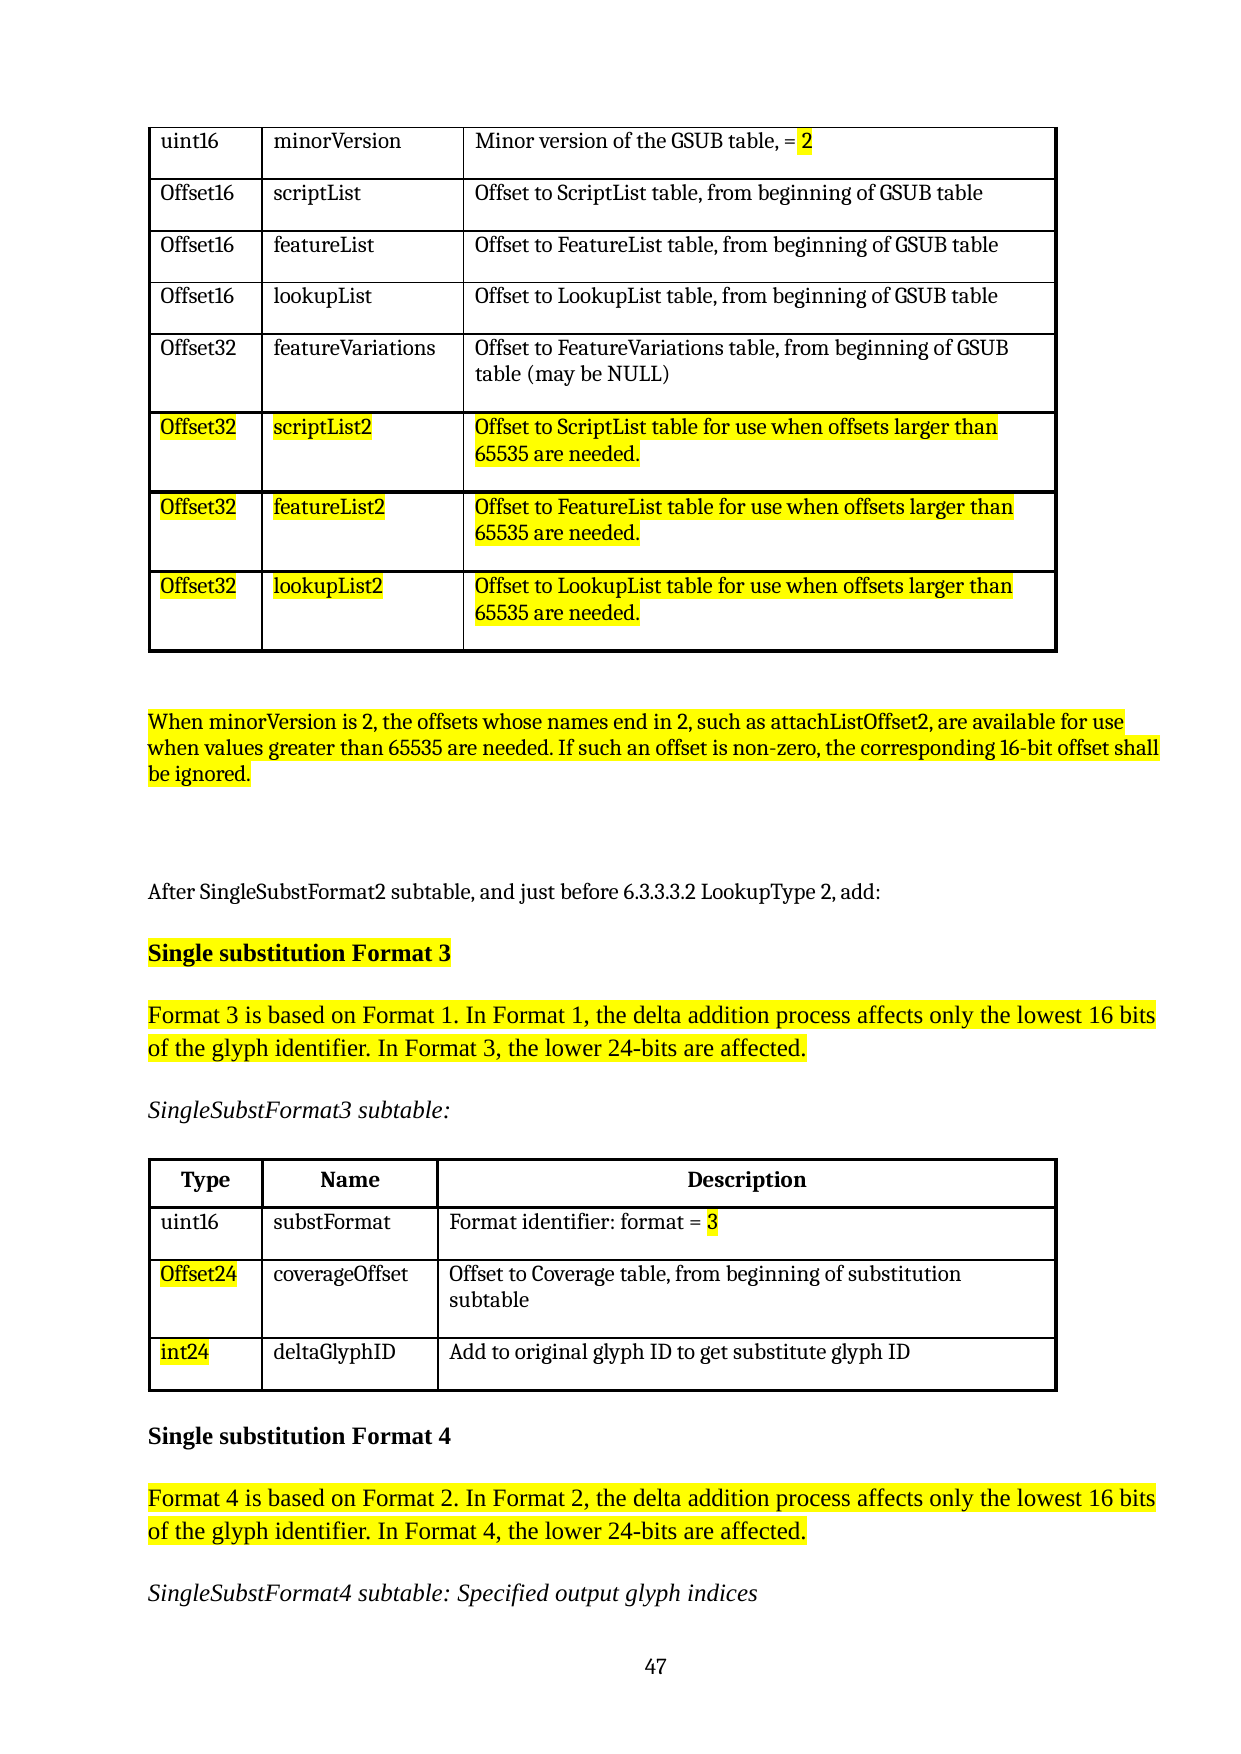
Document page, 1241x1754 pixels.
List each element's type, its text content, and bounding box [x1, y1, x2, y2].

table_cell Offset16 [151, 283, 261, 333]
table_cell coverageOffset [263, 1261, 437, 1337]
table_cell deltaGlyphID [263, 1339, 437, 1389]
table_cell Offset to ScriptList table, from beginning of GSUB table [464, 180, 1054, 230]
table_cell featureList2 [263, 494, 463, 570]
table_cell Format identifier: format = 3 [439, 1209, 1054, 1259]
table_cell Add to original glyph ID to get substitute glyph ID [439, 1339, 1054, 1389]
table_cell Offset to FeatureList table for use when offsets larger than 65535 are needed. [464, 494, 1054, 570]
table_cell Offset16 [151, 232, 261, 281]
table_cell Offset to ScriptList table for use when offsets larger than 65535 are needed. [464, 414, 1054, 490]
table_header Type [151, 1161, 261, 1206]
table_cell Offset16 [151, 180, 261, 230]
table_cell uint16 [151, 1209, 261, 1259]
table_cell Offset32 [151, 414, 261, 490]
table_cell minorVersion [263, 128, 463, 178]
text SingleSubstFormat4 subtable: Specified output glyph indices [148, 1578, 1163, 1607]
table_cell featureList [263, 232, 463, 281]
table_header Name [264, 1161, 436, 1206]
table_cell Offset24 [151, 1261, 261, 1337]
table_cell scriptList [263, 180, 463, 230]
text Single substitution Format 4 [148, 1421, 1163, 1450]
table_cell featureVariations [263, 335, 463, 411]
table_cell lookupList [263, 283, 463, 333]
text After SingleSubstFormat2 subtable, and just before 6.3.3.3.2 LookupType 2, add: [148, 879, 1163, 905]
text When minorVersion is 2, the offsets whose names end in 2, such as attachListOffset2, are available for use when values greater than 65535 are needed. If such an offset is non-zero, the corresponding 16-bit offset shall be ignored. [148, 708, 1163, 787]
text Format 3 is based on Format 1. In Format 1, the delta addition process affects only the lowest 16 bits of the glyph identifier. In Format 3, the lower 24-bits are affected. [148, 1000, 1163, 1062]
table_cell Offset to LookupList table, from beginning of GSUB table [464, 283, 1054, 333]
text Single substitution Format 3 [148, 938, 1163, 967]
table_cell scriptList2 [263, 414, 463, 490]
table_cell Offset32 [151, 494, 261, 570]
table_cell lookupList2 [263, 573, 463, 649]
table_cell Offset32 [151, 573, 261, 649]
table_cell Minor version of the GSUB table, = 2 [464, 128, 1054, 178]
text Format 4 is based on Format 2. In Format 2, the delta addition process affects only the lowest 16 bits of the glyph identifier. In Format 4, the lower 24-bits are affected. [148, 1483, 1163, 1545]
table_cell Offset to FeatureList table, from beginning of GSUB table [464, 232, 1054, 281]
table_cell substFormat [263, 1209, 437, 1259]
table_cell Offset32 [151, 335, 261, 411]
table_cell Offset to FeatureVariations table, from beginning of GSUB table (may be NULL) [464, 335, 1054, 411]
table_cell Offset to LookupList table for use when offsets larger than 65535 are needed. [464, 573, 1054, 649]
table_cell uint16 [151, 128, 261, 178]
table_cell Offset to Coverage table, from beginning of substitution subtable [439, 1261, 1054, 1337]
text SingleSubstFormat3 subtable: [148, 1096, 1163, 1124]
table_header Description [439, 1161, 1054, 1206]
table_cell int24 [151, 1339, 261, 1389]
